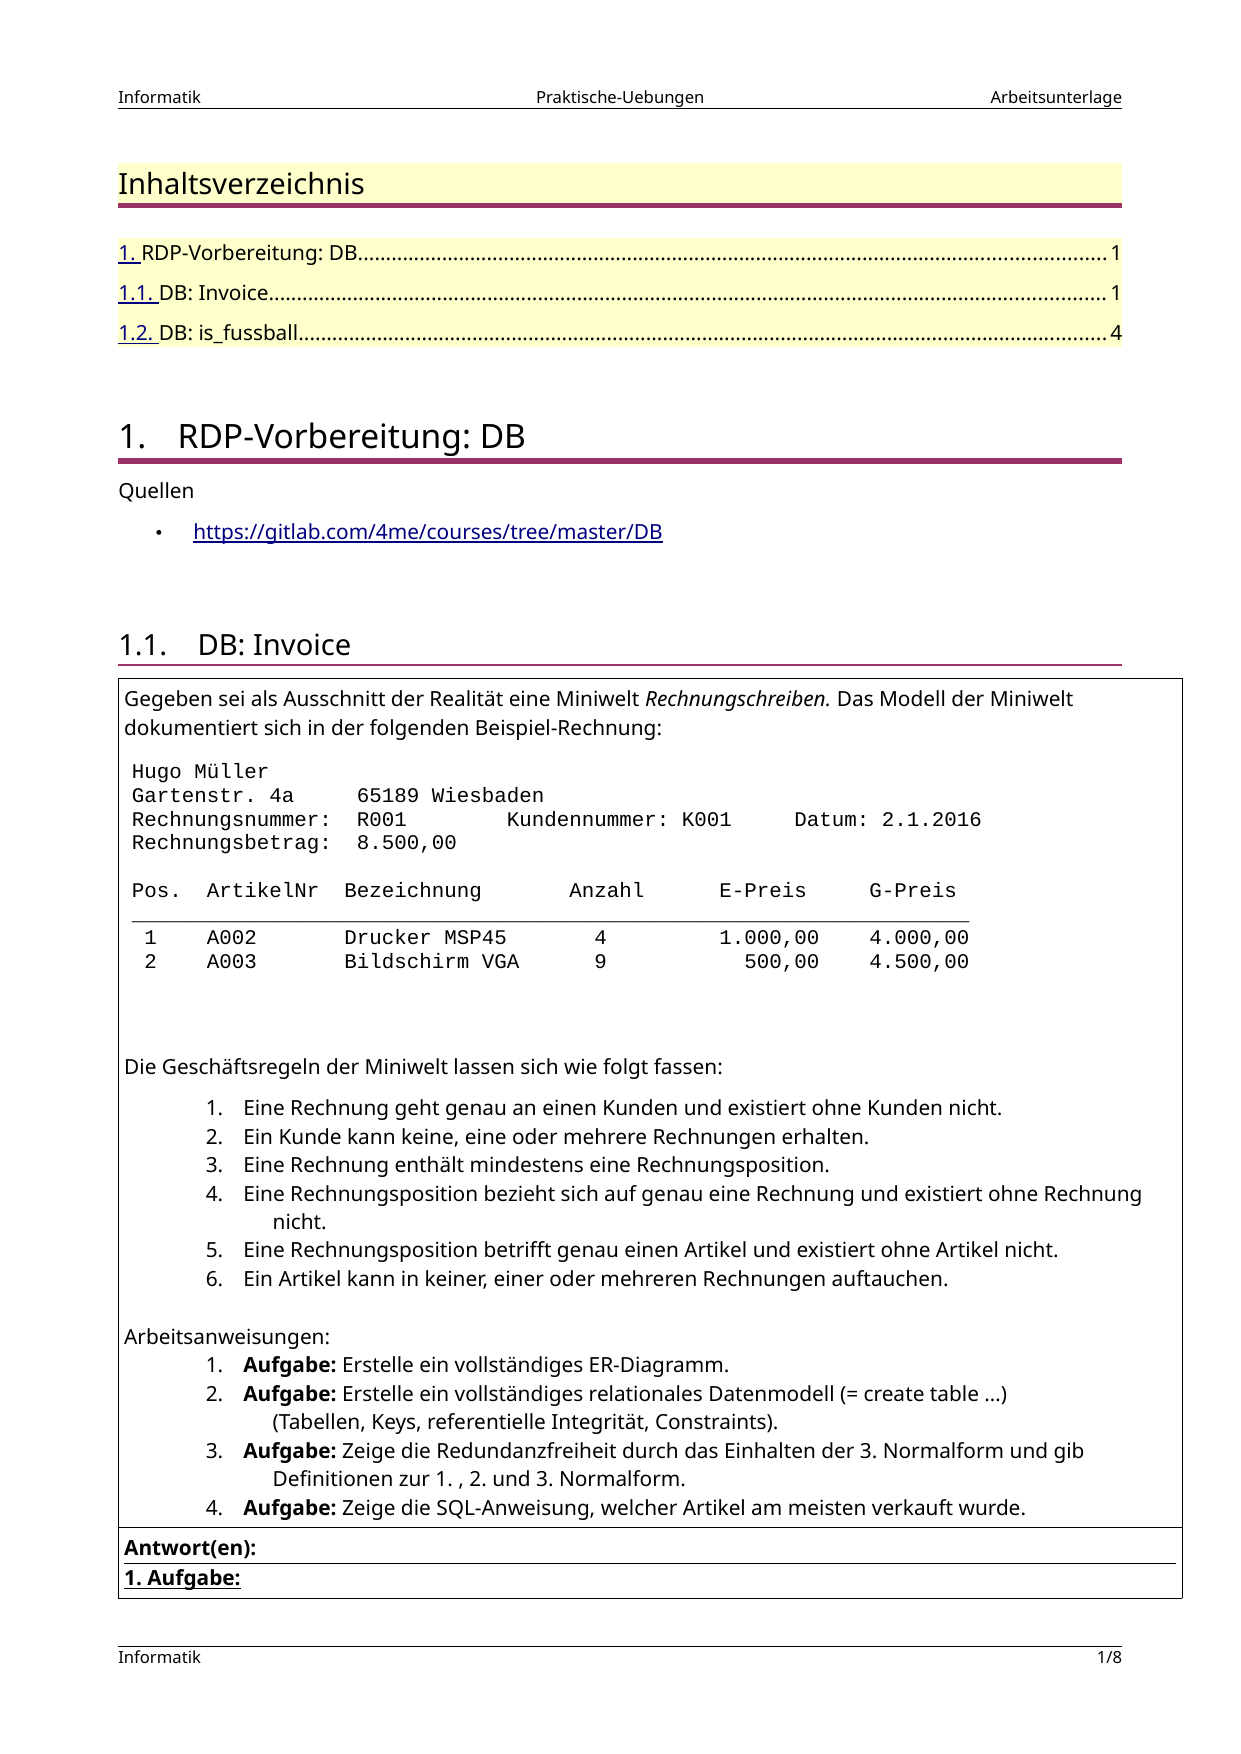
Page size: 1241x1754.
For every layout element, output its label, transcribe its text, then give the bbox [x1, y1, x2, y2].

table_header Hugo Müller Gartenstr. 4a 65189 Wiesbaden Rechnungsnummer: R001 Kundennummer: K001 Datum: 2.1.2016 Rechnungsbetrag: 8.500,00 Pos. ArtikelNr Bezeichnung Anzahl E-Preis G-Preis ___________________________________________________________________ 1 A002 Drucker MSP45 4 1.000,00 4.000,00 2 A003 Bildschirm VGA 9 500,00 4.500,00 [124, 754, 1010, 1012]
table_cell Antwort(en): 1. Aufgabe: [119, 1528, 1182, 1598]
table_header Gegeben sei als Ausschnitt der Realität eine Miniwelt Rechnungschreiben. Das Modell der Miniwelt dokumentiert sich in der folgenden Beispiel-Rechnung: Die Geschäftsregeln der Miniwelt lassen sich wie folgt fassen: Eine Rechnung geht genau an einen Kunden und existiert ohne Kunden nicht. Ein Kunde kann keine, eine oder mehrere Rechnungen erhalten. Eine Rechnung enthält mindestens eine Rechnungsposition. Eine Rechnungsposition bezieht sich auf genau eine Rechnung und existiert ohne Rechnung nicht. Eine Rechnungsposition betrifft genau einen Artikel und existiert ohne Artikel nicht. Ein Artikel kann in keiner, einer oder mehreren Rechnungen auftauchen. Arbeitsanweisungen: Aufgabe: Erstelle ein vollständiges ER-Diagramm. Aufgabe: Erstelle ein vollständiges relationales Datenmodell (= create table …) (Tabellen, Keys, referentielle Integrität, Constraints). Aufgabe: Zeige die Redundanzfreiheit durch das Einhalten der 3. Normalform und gib Definitionen zur 1. , 2. und 3. Normalform. Aufgabe: Zeige die SQL-Anweisung, welcher Artikel am meisten verkauft wurde. [119, 679, 1182, 1527]
text Quellen [118, 476, 1122, 505]
subtitle Inhaltsverzeichnis [118, 163, 1122, 203]
list https://gitlab.com/4me/courses/tree/master/DB [156, 517, 1122, 546]
subtitle DB: Invoice [118, 624, 1122, 664]
text 1. RDP-Vorbereitung: DB 1 [118, 238, 1122, 266]
subtitle RDP-Vorbereitung: DB [118, 413, 1122, 458]
text 1.1. DB: Invoice 1 [118, 278, 1122, 307]
text 1.2. DB: is_fussball 4 [118, 318, 1122, 347]
